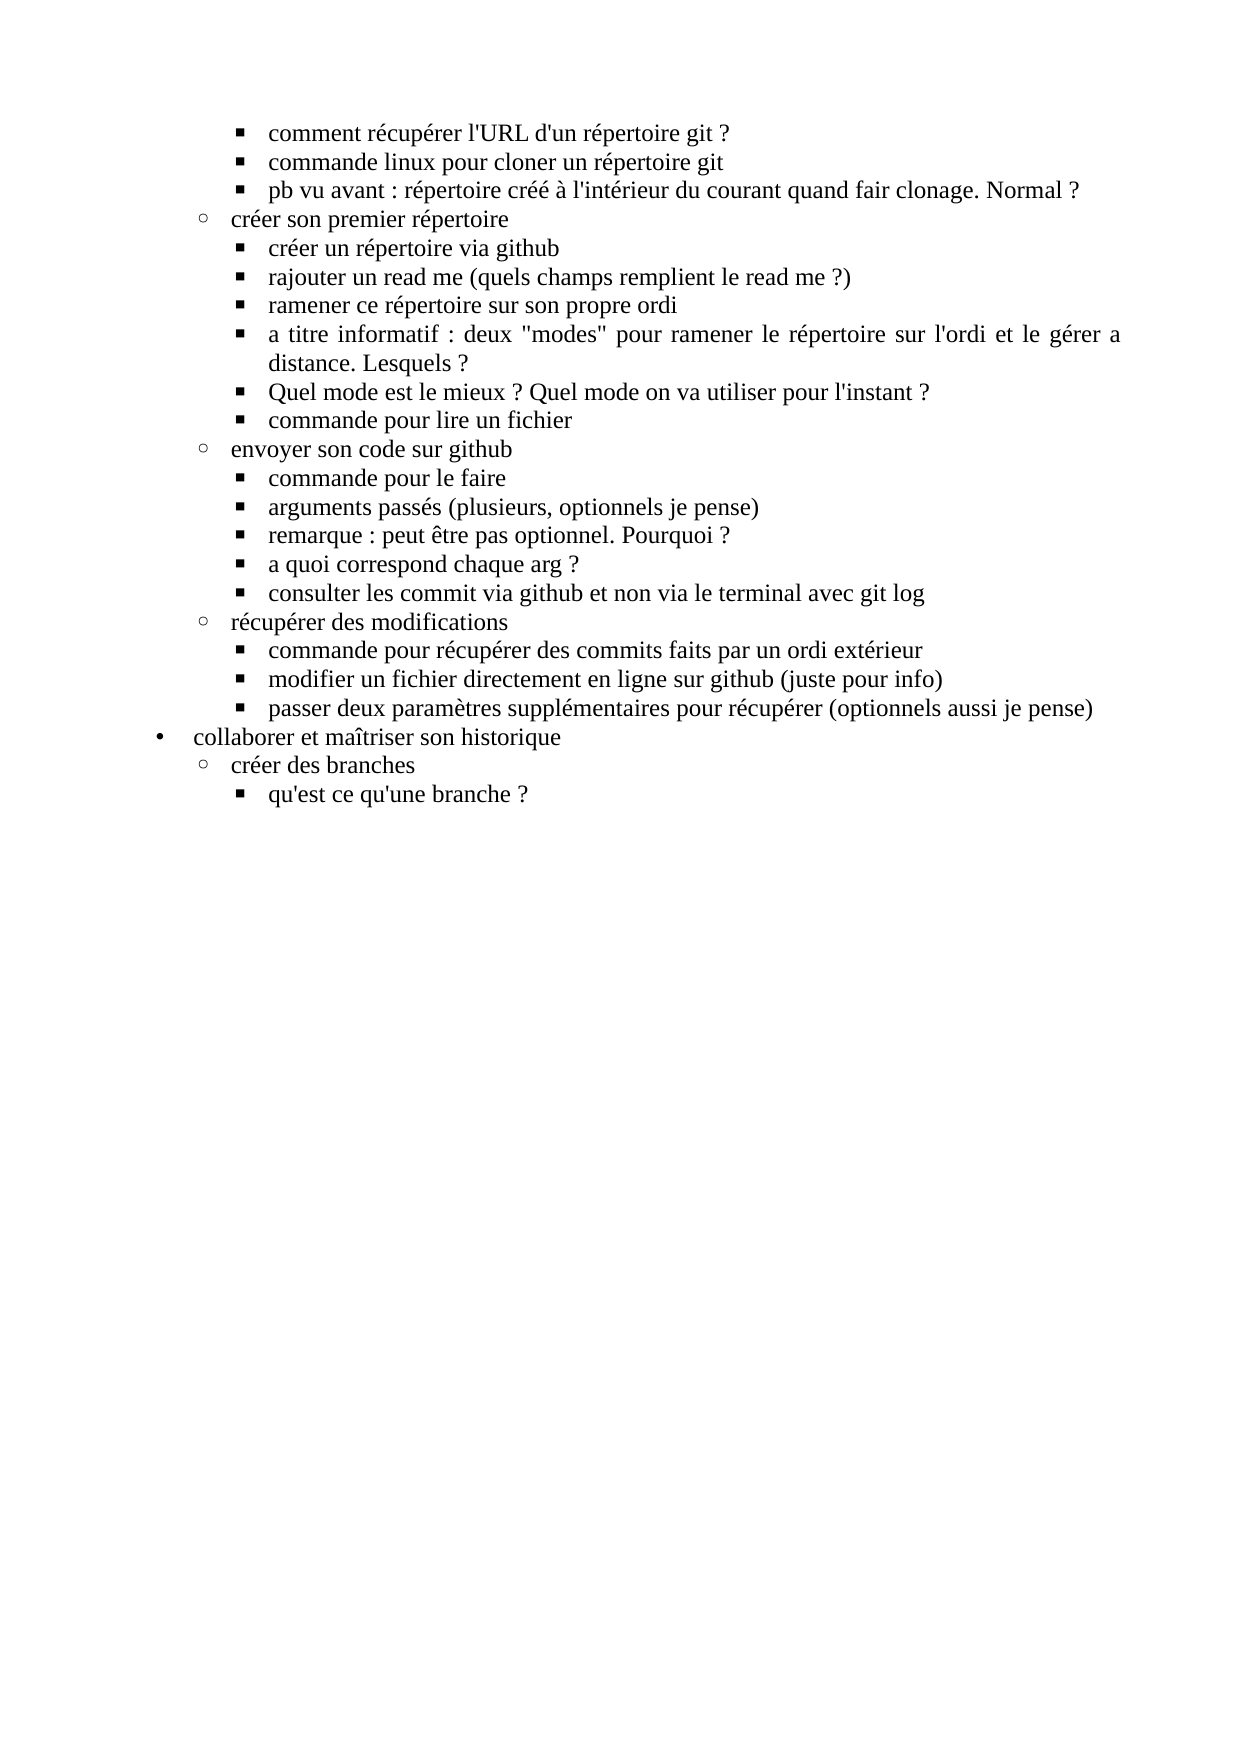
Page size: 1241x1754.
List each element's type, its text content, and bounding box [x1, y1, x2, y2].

list créer un répertoire via github [231, 233, 1122, 262]
list commande linux pour cloner un répertoire git [231, 147, 1122, 176]
list collaborer et maîtriser son historique [156, 722, 1122, 751]
list récupérer des modifications [193, 607, 1122, 636]
list modifier un fichier directement en ligne sur github (juste pour info) [231, 664, 1122, 693]
list ramener ce répertoire sur son propre ordi [231, 291, 1122, 319]
list remarque : peut être pas optionnel. Pourquoi ? [231, 521, 1122, 549]
list créer son premier répertoire [193, 204, 1122, 233]
list arguments passés (plusieurs, optionnels je pense) [231, 492, 1122, 521]
list commande pour le faire [231, 463, 1122, 492]
list passer deux paramètres supplémentaires pour récupérer (optionnels aussi je pense) [231, 693, 1122, 722]
list créer des branches [193, 751, 1122, 779]
list consulter les commit via github et non via le terminal avec git log [231, 578, 1122, 607]
list pb vu avant : répertoire créé à l'intérieur du courant quand fair clonage. Normal ? [231, 176, 1122, 204]
list qu'est ce qu'une branche ? [231, 779, 1122, 808]
list commande pour récupérer des commits faits par un ordi extérieur [231, 636, 1122, 664]
list comment récupérer l'URL d'un répertoire git ? [231, 118, 1122, 147]
list envoyer son code sur github [193, 434, 1122, 463]
list Quel mode est le mieux ? Quel mode on va utiliser pour l'instant ? [231, 377, 1122, 406]
list rajouter un read me (quels champs remplient le read me ?) [231, 262, 1122, 291]
list a titre informatif : deux "modes" pour ramener le répertoire sur l'ordi et le gérer a distance. Lesquels ? [231, 319, 1122, 377]
list a quoi correspond chaque arg ? [231, 549, 1122, 578]
list commande pour lire un fichier [231, 406, 1122, 434]
